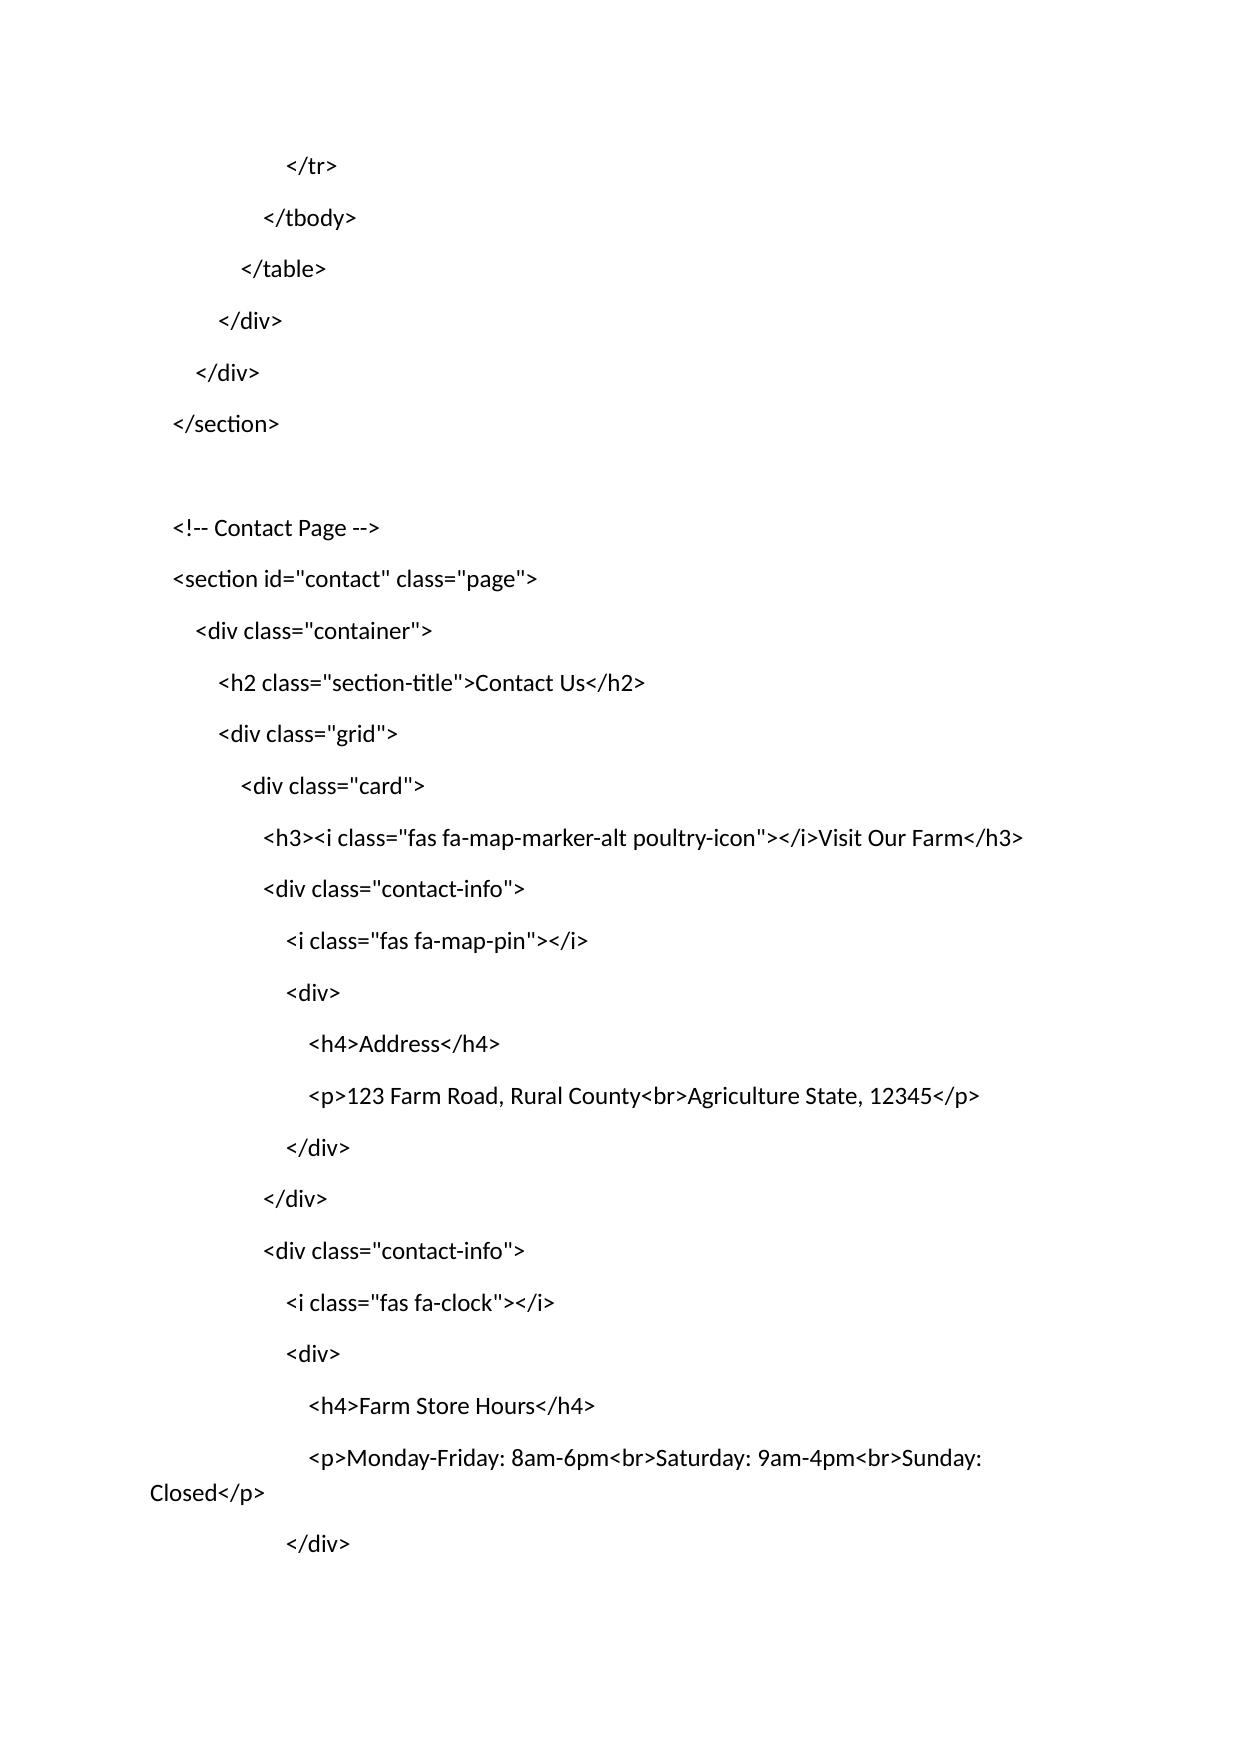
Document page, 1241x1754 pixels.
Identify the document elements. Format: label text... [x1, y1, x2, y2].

text <section id="contact" class="page"> [150, 563, 1090, 594]
text </table> [150, 253, 1090, 284]
text <h2 class="section-title">Contact Us</h2> [150, 667, 1090, 697]
text <p>Monday-Friday: 8am-6pm<br>Saturday: 9am-4pm<br>Sunday: Closed</p> [150, 1442, 1090, 1507]
text <p>123 Farm Road, Rural County<br>Agriculture State, 12345</p> [150, 1080, 1090, 1111]
text <h4>Farm Store Hours</h4> [150, 1390, 1090, 1421]
text </tr> [150, 150, 1090, 181]
text </div> [150, 1528, 1090, 1559]
text <i class="fas fa-map-pin"></i> [150, 925, 1090, 956]
text </div> [150, 1132, 1090, 1162]
text <h4>Address</h4> [150, 1028, 1090, 1059]
text </section> [150, 408, 1090, 439]
text <h3><i class="fas fa-map-marker-alt poultry-icon"></i>Visit Our Farm</h3> [150, 822, 1090, 852]
text <div class="contact-info"> [150, 873, 1090, 904]
text <div class="container"> [150, 615, 1090, 646]
text <i class="fas fa-clock"></i> [150, 1287, 1090, 1317]
text <div class="contact-info"> [150, 1235, 1090, 1266]
text <div class="grid"> [150, 718, 1090, 749]
text </div> [150, 357, 1090, 387]
text <!-- Contact Page --> [150, 512, 1090, 542]
text </div> [150, 1183, 1090, 1214]
text <div class="card"> [150, 770, 1090, 801]
text </tbody> [150, 202, 1090, 232]
text <div> [150, 977, 1090, 1007]
text <div> [150, 1338, 1090, 1369]
text </div> [150, 305, 1090, 336]
